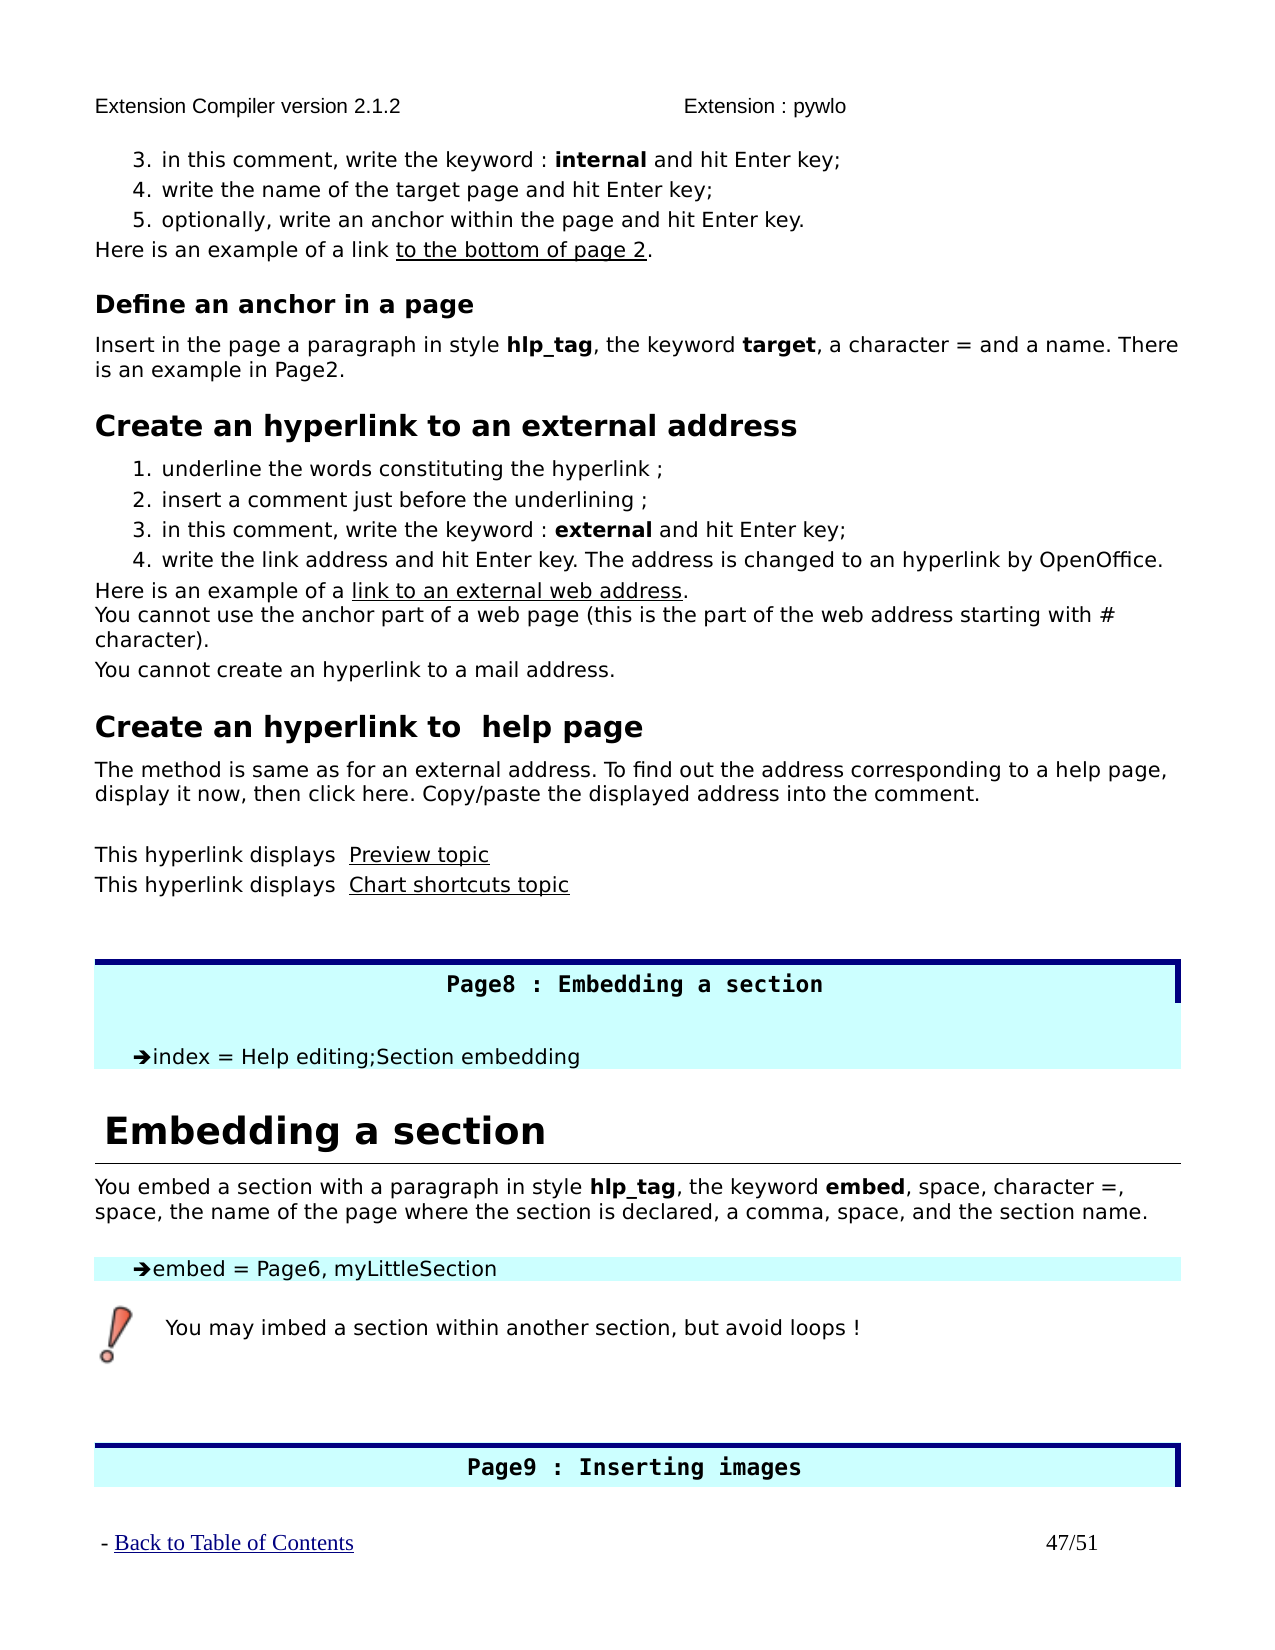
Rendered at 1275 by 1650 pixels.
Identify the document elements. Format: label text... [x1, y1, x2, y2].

list insert a comment just before the underlining ; [132, 488, 1181, 512]
text This hyperlink displays Chart shortcuts topic [94, 873, 1181, 897]
text Define an anchor in a page [94, 291, 1181, 319]
text Here is an example of a link to an external web address. You cannot use the anchor part of a web page (this is the part of the web address starting with # character). [94, 578, 1181, 652]
list optionally, write an anchor within the page and hit Enter key. [132, 208, 1181, 233]
list underline the words constituting the hyperlink ; [132, 457, 1181, 482]
list write the link address and hit Enter key. The address is changed to an hyperlink by OpenOffice. [132, 548, 1181, 573]
text This hyperlink displays Preview topic [94, 843, 1181, 867]
text Insert in the page a paragraph in style hlp_tag, the keyword target, a character = and a name. There is an example in Page2. [94, 333, 1181, 382]
text Create an hyperlink to an external address [94, 410, 1181, 444]
list in this comment, write the keyword : external and hit Enter key; [132, 518, 1181, 542]
list index = Help editing;Section embedding [94, 1045, 1181, 1069]
text Embedding a section [94, 1100, 1181, 1163]
list in this comment, write the keyword : internal and hit Enter key; [132, 147, 1181, 172]
list embed = Page6, myLittleSection [94, 1257, 1181, 1281]
text Here is an example of a link to the bottom of page 2. [94, 238, 1181, 263]
text Page9 : Inserting images [94, 1444, 1175, 1487]
list You may imbed a section within another section, but avoid loops ! [94, 1299, 1181, 1372]
list write the name of the target page and hit Enter key; [132, 178, 1181, 202]
text You embed a section with a paragraph in style hlp_tag, the keyword embed, space, character =, space, the name of the page where the section is declared, a comma, space, and the section name. [94, 1175, 1181, 1224]
text Page8 : Embedding a section [94, 960, 1175, 1003]
picture [95, 1299, 138, 1371]
text Create an hyperlink to help page [94, 710, 1181, 744]
text The method is same as for an external address. To find out the address corresponding to a help page, display it now, then click here. Copy/paste the displayed address into the comment. [94, 757, 1181, 806]
text You cannot create an hyperlink to a mail address. [94, 658, 1181, 682]
